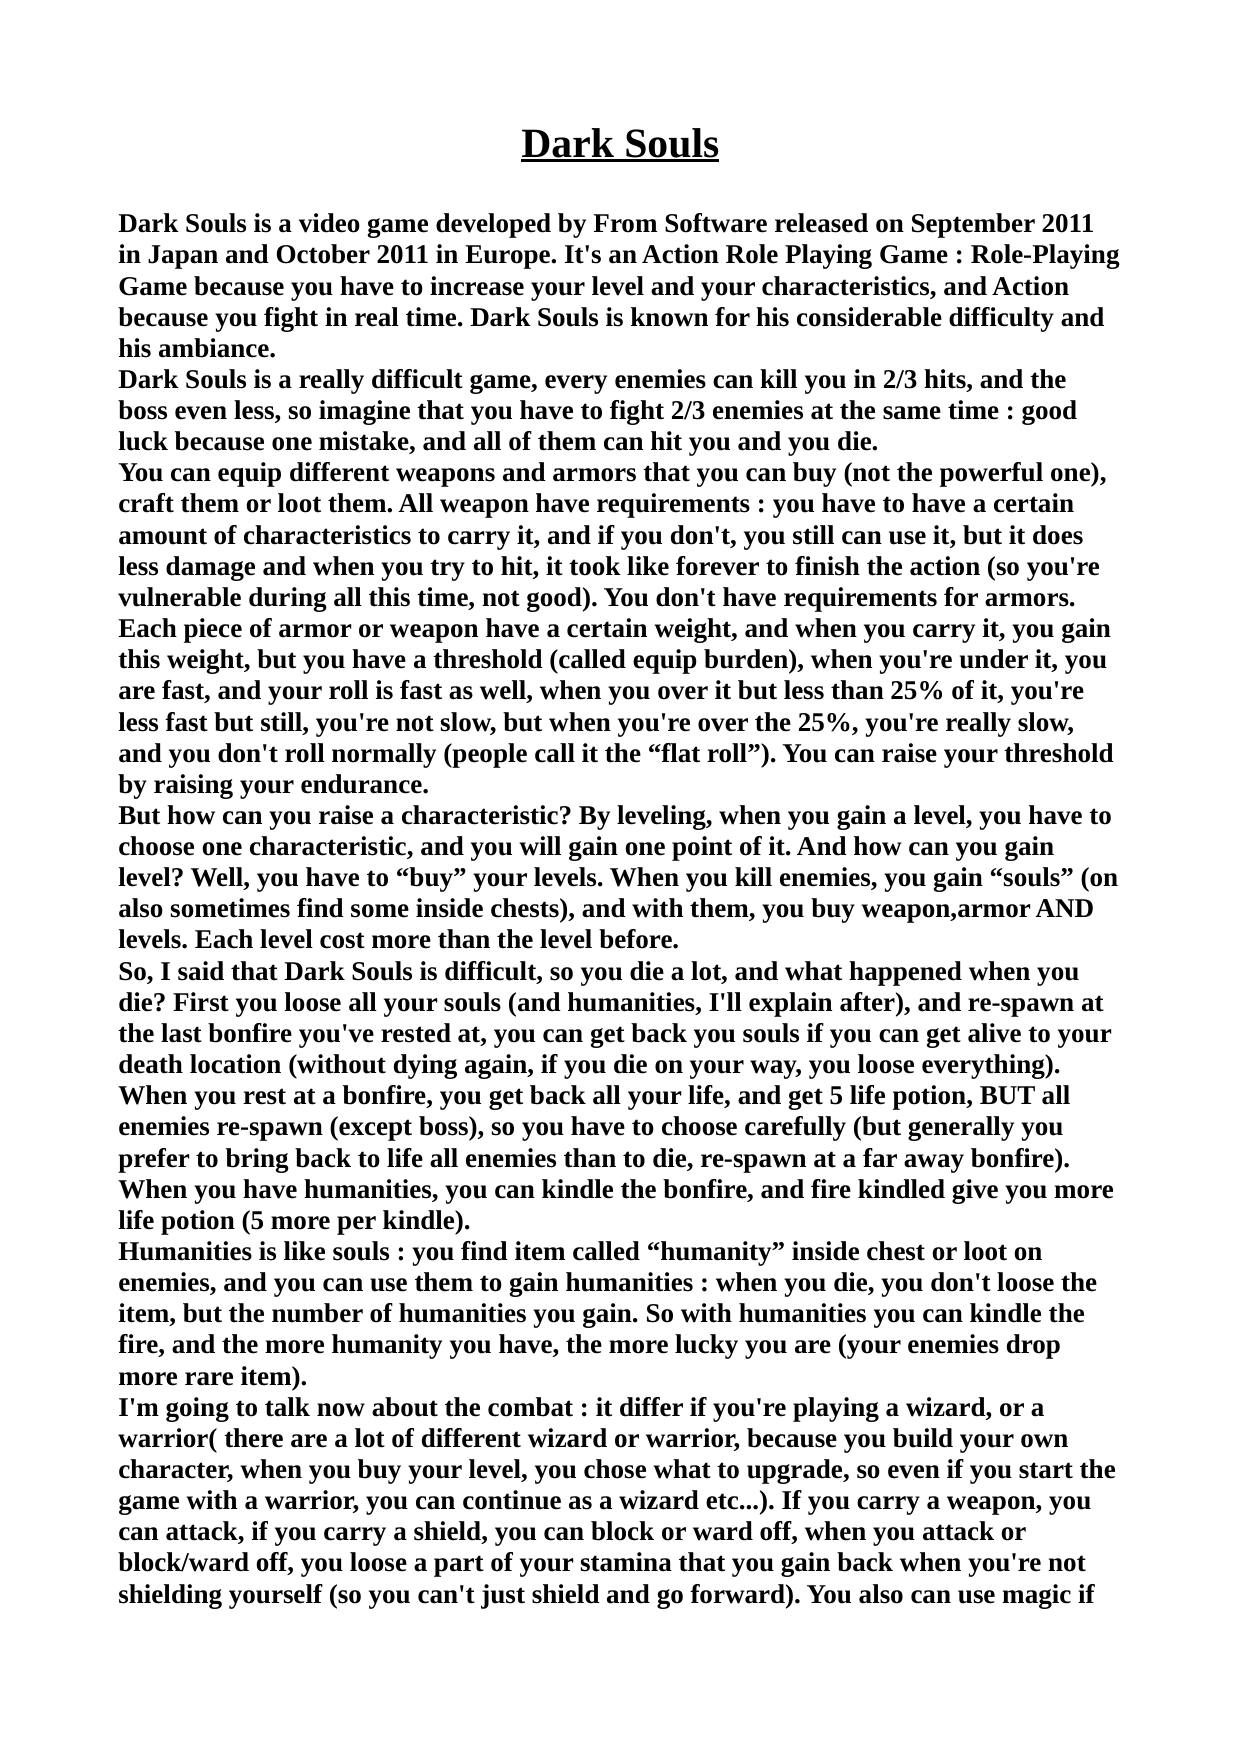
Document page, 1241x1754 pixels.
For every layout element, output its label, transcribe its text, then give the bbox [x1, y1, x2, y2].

text I'm going to talk now about the combat : it differ if you're playing a wizard, or a warrior( there are a lot of different wizard or warrior, because you build your own character, when you buy your level, you chose what to upgrade, so even if you start the game with a warrior, you can continue as a wizard etc...). If you carry a weapon, you can attack, if you carry a shield, you can block or ward off, when you attack or block/ward off, you loose a part of your stamina that you gain back when you're not shielding yourself (so you can't just shield and go forward). You also can use magic if [118, 1391, 1122, 1609]
text But how can you raise a characteristic? By leveling, when you gain a level, you have to choose one characteristic, and you will gain one point of it. And how can you gain level? Well, you have to “buy” your levels. When you kill enemies, you gain “souls” (on also sometimes find some inside chests), and with them, you buy weapon,armor AND levels. Each level cost more than the level before. [118, 799, 1122, 955]
text So, I said that Dark Souls is difficult, so you die a lot, and what happened when you die? First you loose all your souls (and humanities, I'll explain after), and re-spawn at the last bonfire you've rested at, you can get back you souls if you can get alive to your death location (without dying again, if you die on your way, you loose everything). When you rest at a bonfire, you get back all your life, and get 5 life potion, BUT all enemies re-spawn (except boss), so you have to choose carefully (but generally you prefer to bring back to life all enemies than to die, re-spawn at a far away bonfire). [118, 955, 1122, 1173]
text Humanities is like souls : you find item called “humanity” inside chest or loot on enemies, and you can use them to gain humanities : when you die, you don't loose the item, but the number of humanities you gain. So with humanities you can kindle the fire, and the more humanity you have, the more lucky you are (your enemies drop more rare item). [118, 1235, 1122, 1391]
text Dark Souls is a video game developed by From Software released on September 2011 in Japan and October 2011 in Europe. It's an Action Role Playing Game : Role-Playing Game because you have to increase your level and your characteristics, and Action because you fight in real time. Dark Souls is known for his considerable difficulty and his ambiance. [118, 207, 1122, 363]
text Dark Souls [118, 118, 1122, 166]
text Dark Souls is a really difficult game, every enemies can kill you in 2/3 hits, and the boss even less, so imagine that you have to fight 2/3 enemies at the same time : good luck because one mistake, and all of them can hit you and you die. [118, 363, 1122, 456]
text When you have humanities, you can kindle the bonfire, and fire kindled give you more life potion (5 more per kindle). [118, 1173, 1122, 1235]
text You can equip different weapons and armors that you can buy (not the powerful one), craft them or loot them. All weapon have requirements : you have to have a certain amount of characteristics to carry it, and if you don't, you still can use it, but it does less damage and when you try to hit, it took like forever to finish the action (so you're vulnerable during all this time, not good). You don't have requirements for armors. Each piece of armor or weapon have a certain weight, and when you carry it, you gain this weight, but you have a threshold (called equip burden), when you're under it, you are fast, and your roll is fast as well, when you over it but less than 25% of it, you're less fast but still, you're not slow, but when you're over the 25%, you're really slow, and you don't roll normally (people call it the “flat roll”). You can raise your threshold by raising your endurance. [118, 456, 1122, 799]
